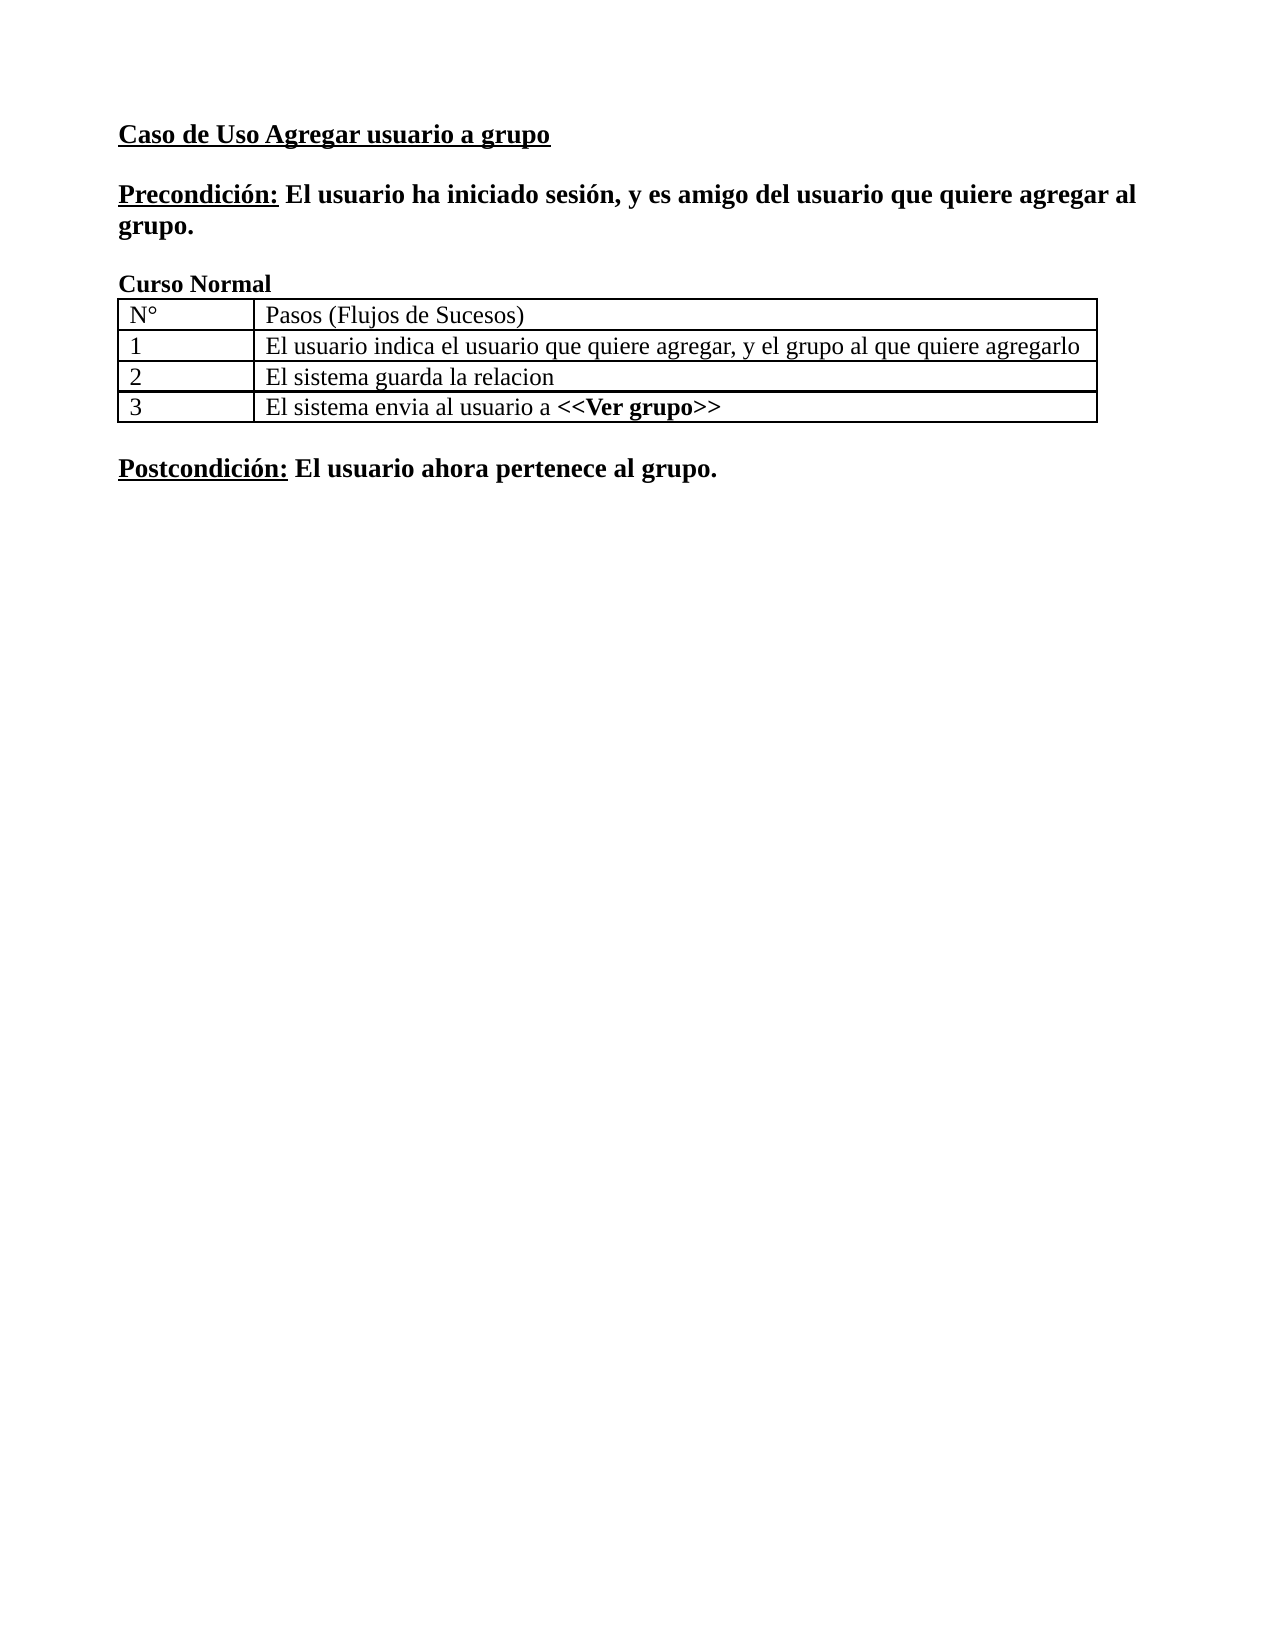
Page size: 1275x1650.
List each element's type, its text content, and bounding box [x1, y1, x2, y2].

table_cell 3 [119, 393, 253, 421]
text Caso de Uso Agregar usuario a grupo [118, 118, 1157, 149]
text Postcondición: El usuario ahora pertenece al grupo. [118, 452, 1157, 483]
table_cell 1 [119, 331, 253, 359]
text Curso Normal [118, 269, 1157, 298]
table_cell 2 [119, 362, 253, 390]
table_header Pasos (Flujos de Sucesos) [255, 300, 1096, 329]
text Precondición: El usuario ha iniciado sesión, y es amigo del usuario que quiere agregar al grupo. [118, 178, 1157, 240]
table_cell El sistema guarda la relacion [255, 362, 1096, 390]
table_cell El usuario indica el usuario que quiere agregar, y el grupo al que quiere agregarlo [255, 331, 1096, 359]
table_header N° [119, 300, 253, 329]
table_cell El sistema envia al usuario a <<Ver grupo>> [255, 393, 1096, 421]
